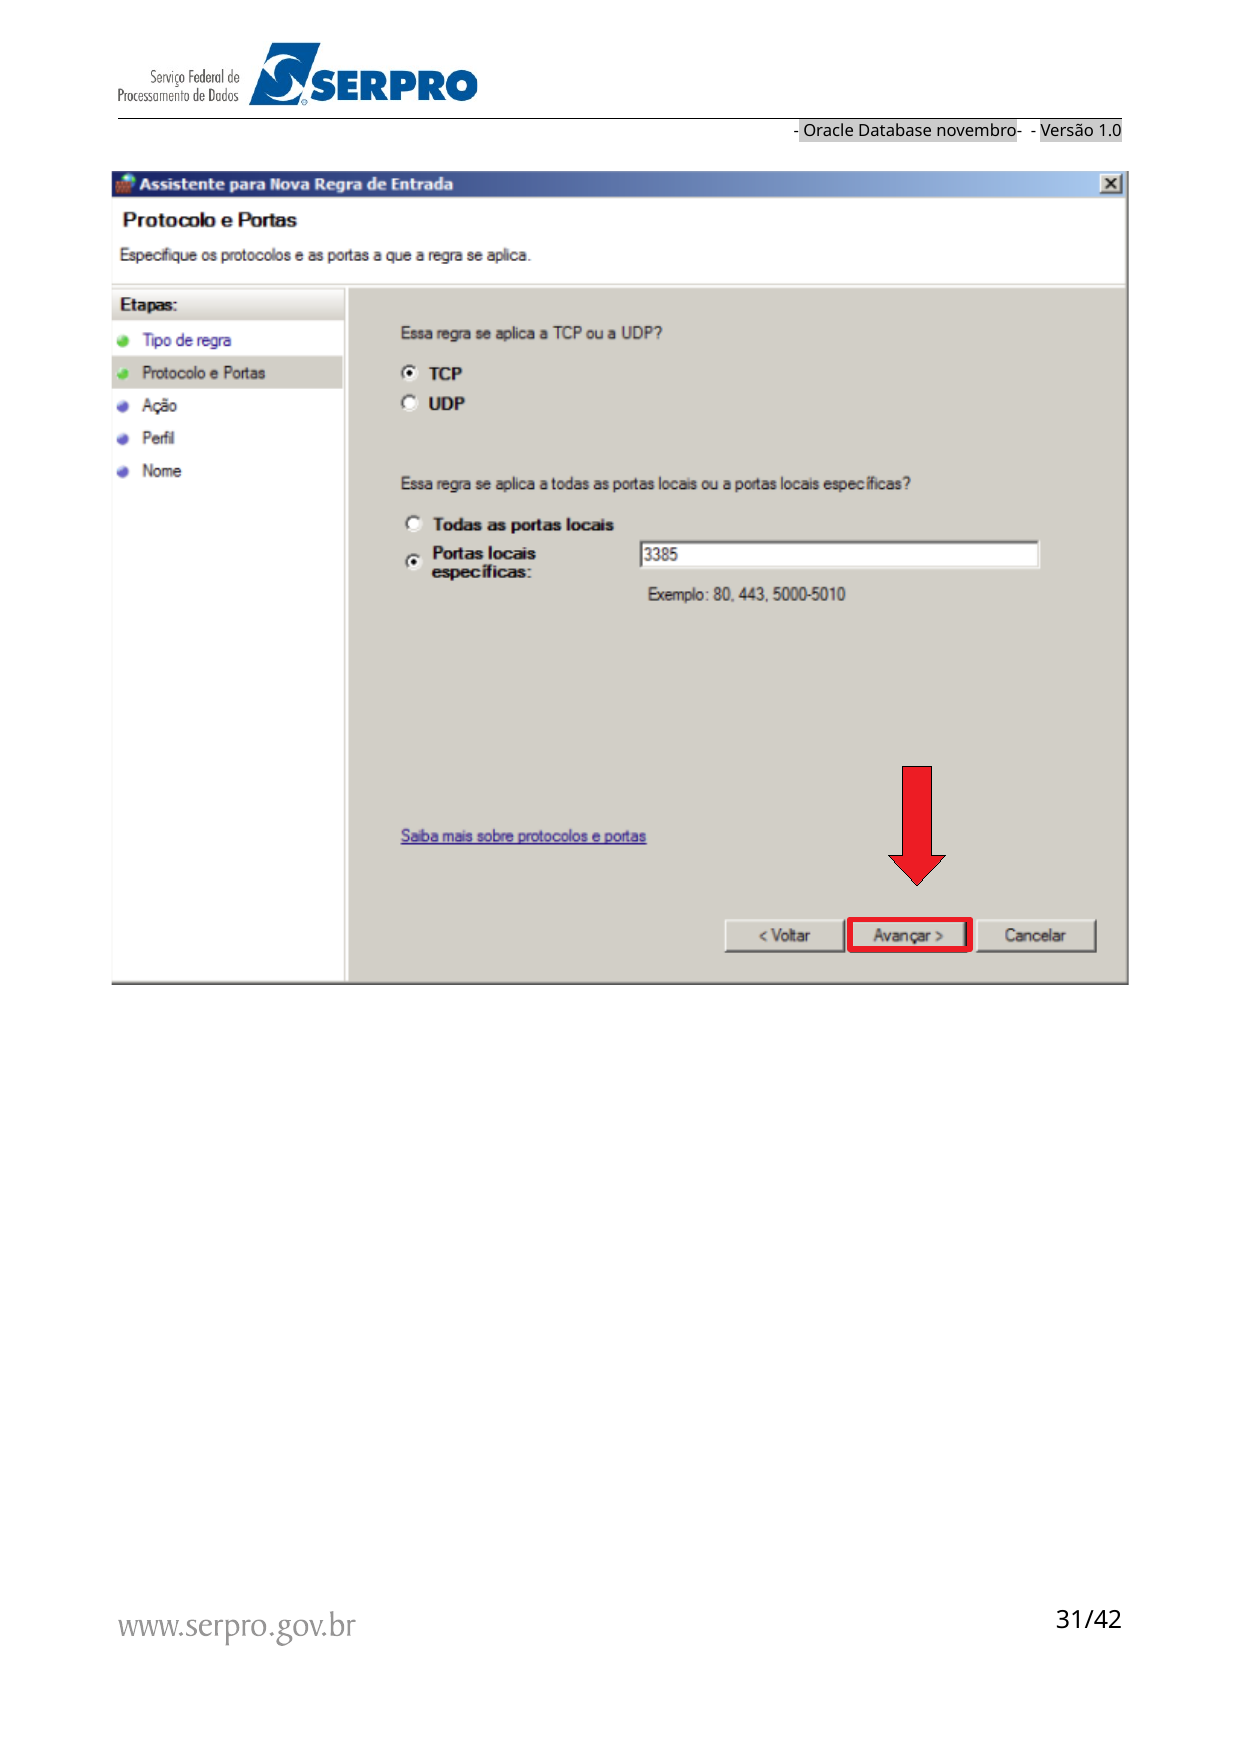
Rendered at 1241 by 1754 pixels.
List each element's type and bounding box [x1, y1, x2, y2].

picture [111, 171, 1129, 985]
picture [118, 41, 478, 106]
